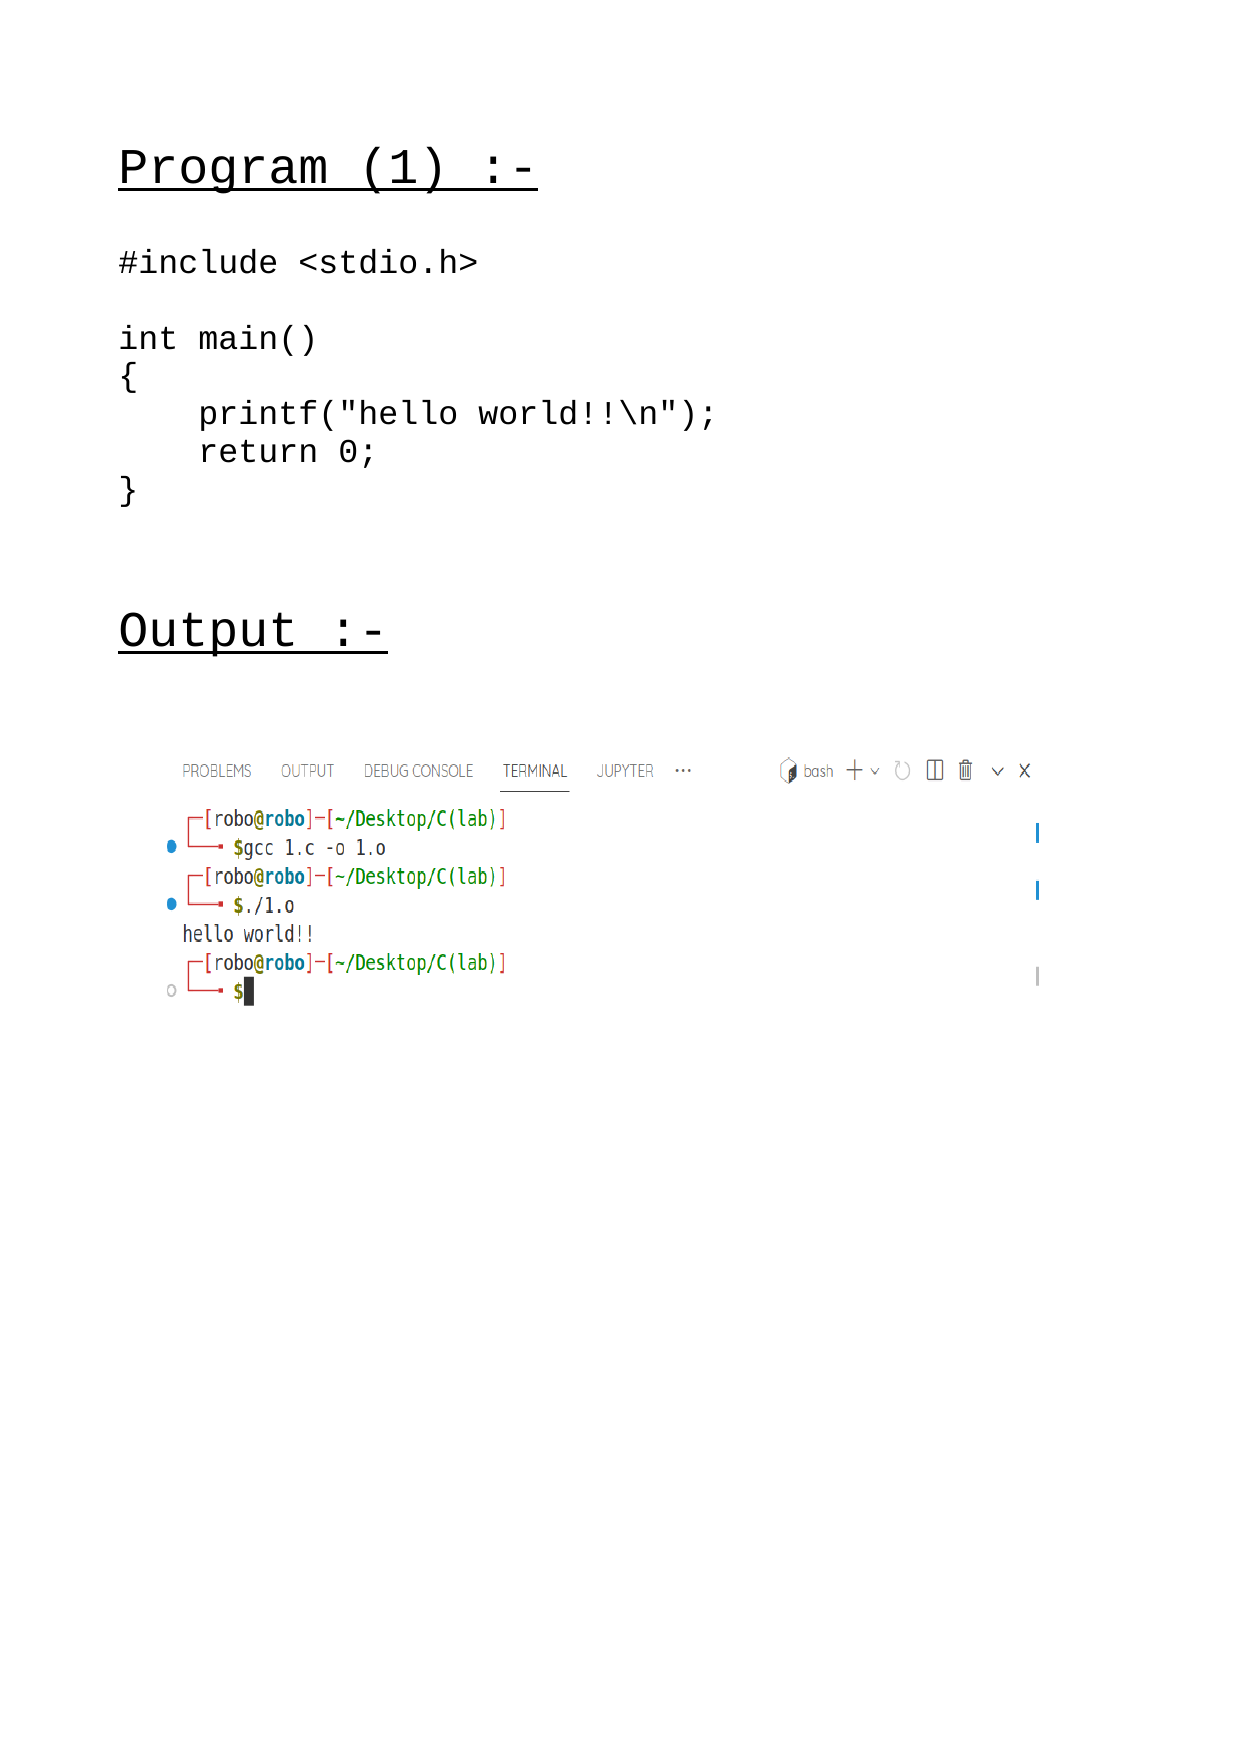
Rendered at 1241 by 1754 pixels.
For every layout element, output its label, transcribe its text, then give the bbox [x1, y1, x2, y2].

picture [161, 743, 1048, 1108]
text Program (1) :- [118, 142, 1122, 198]
text printf("hello world!!\n"); [118, 397, 1122, 435]
text Output :- [118, 605, 1122, 662]
text int main() [118, 321, 1122, 359]
text return 0; [118, 435, 1122, 473]
text } [118, 473, 1122, 510]
text { [118, 359, 1122, 397]
text #include <stdio.h> [118, 246, 1122, 283]
